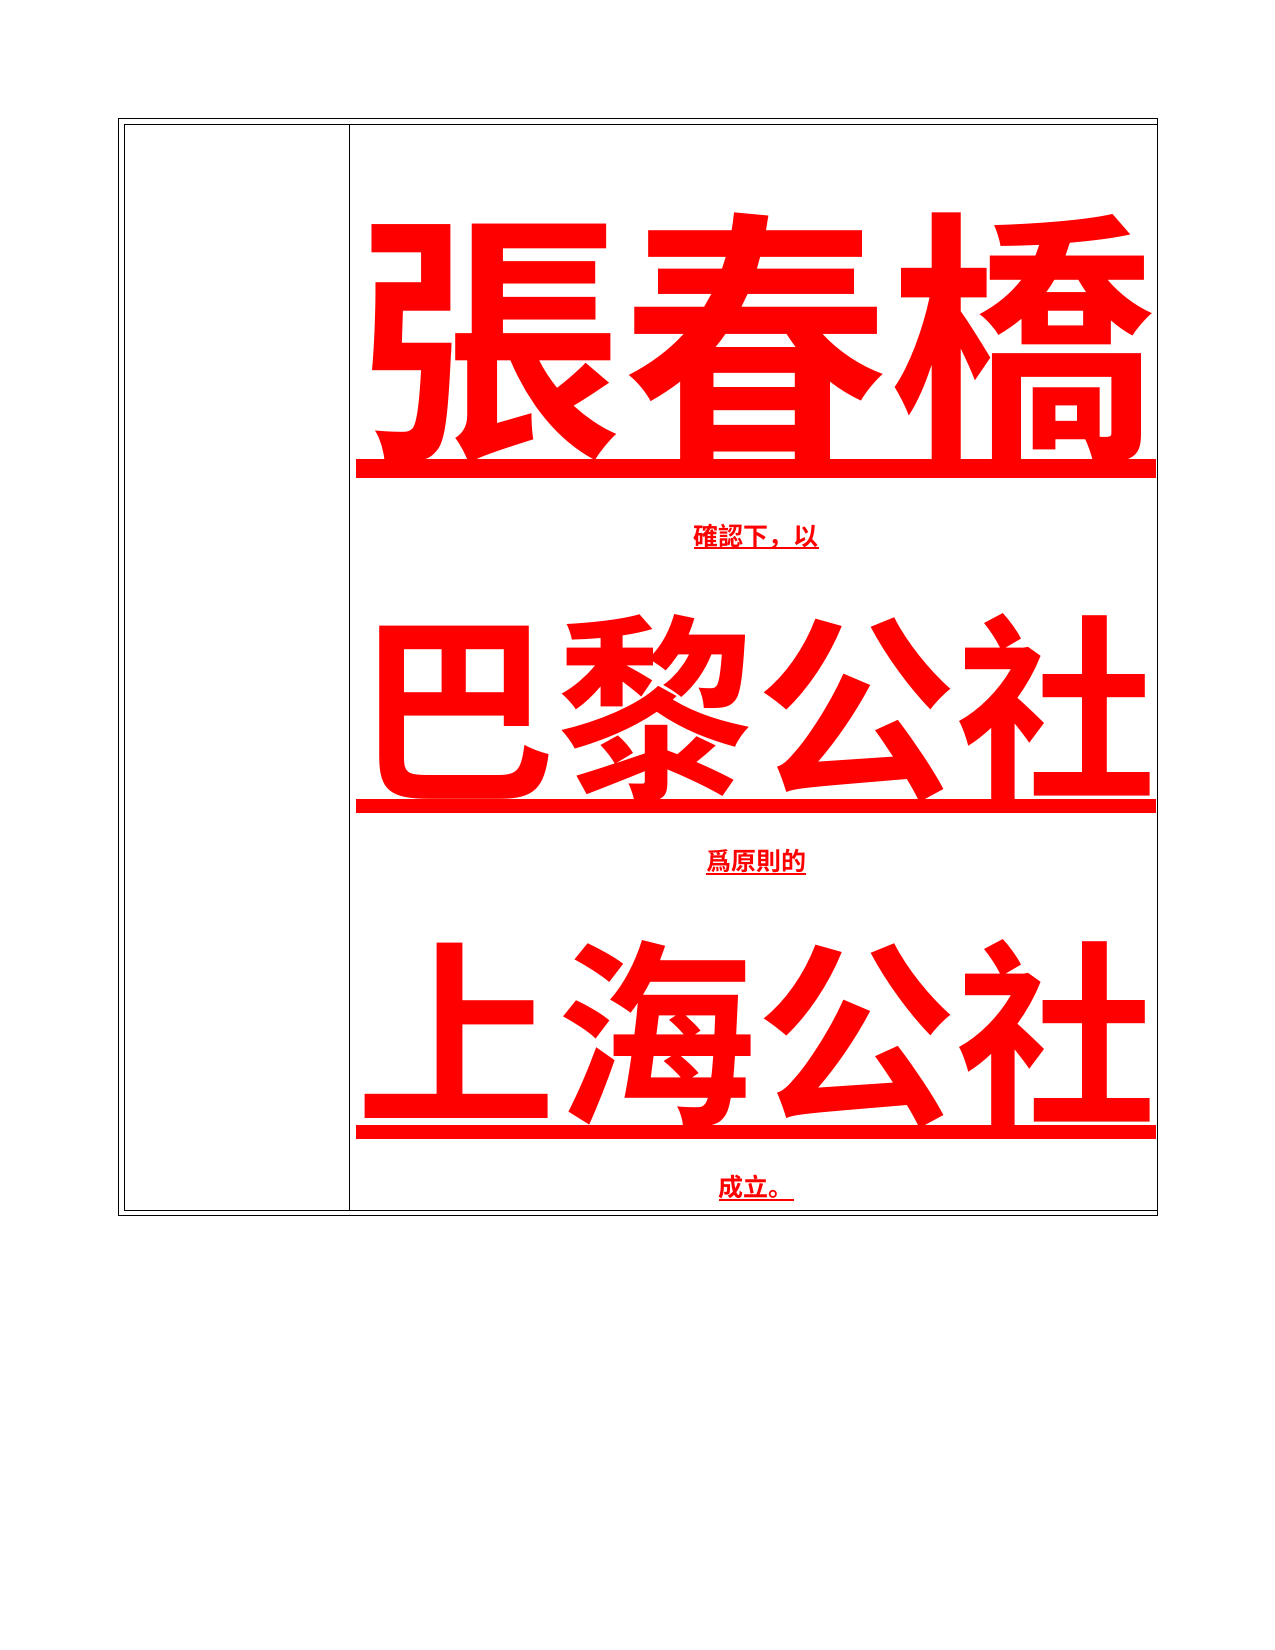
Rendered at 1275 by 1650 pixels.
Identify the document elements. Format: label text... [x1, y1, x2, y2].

table_cell [119, 119, 1157, 1215]
table_cell [125, 125, 349, 1209]
table_cell 張春橋 確認下，以 巴黎公社爲原則的 上海公社 成立。 [350, 125, 1157, 1209]
